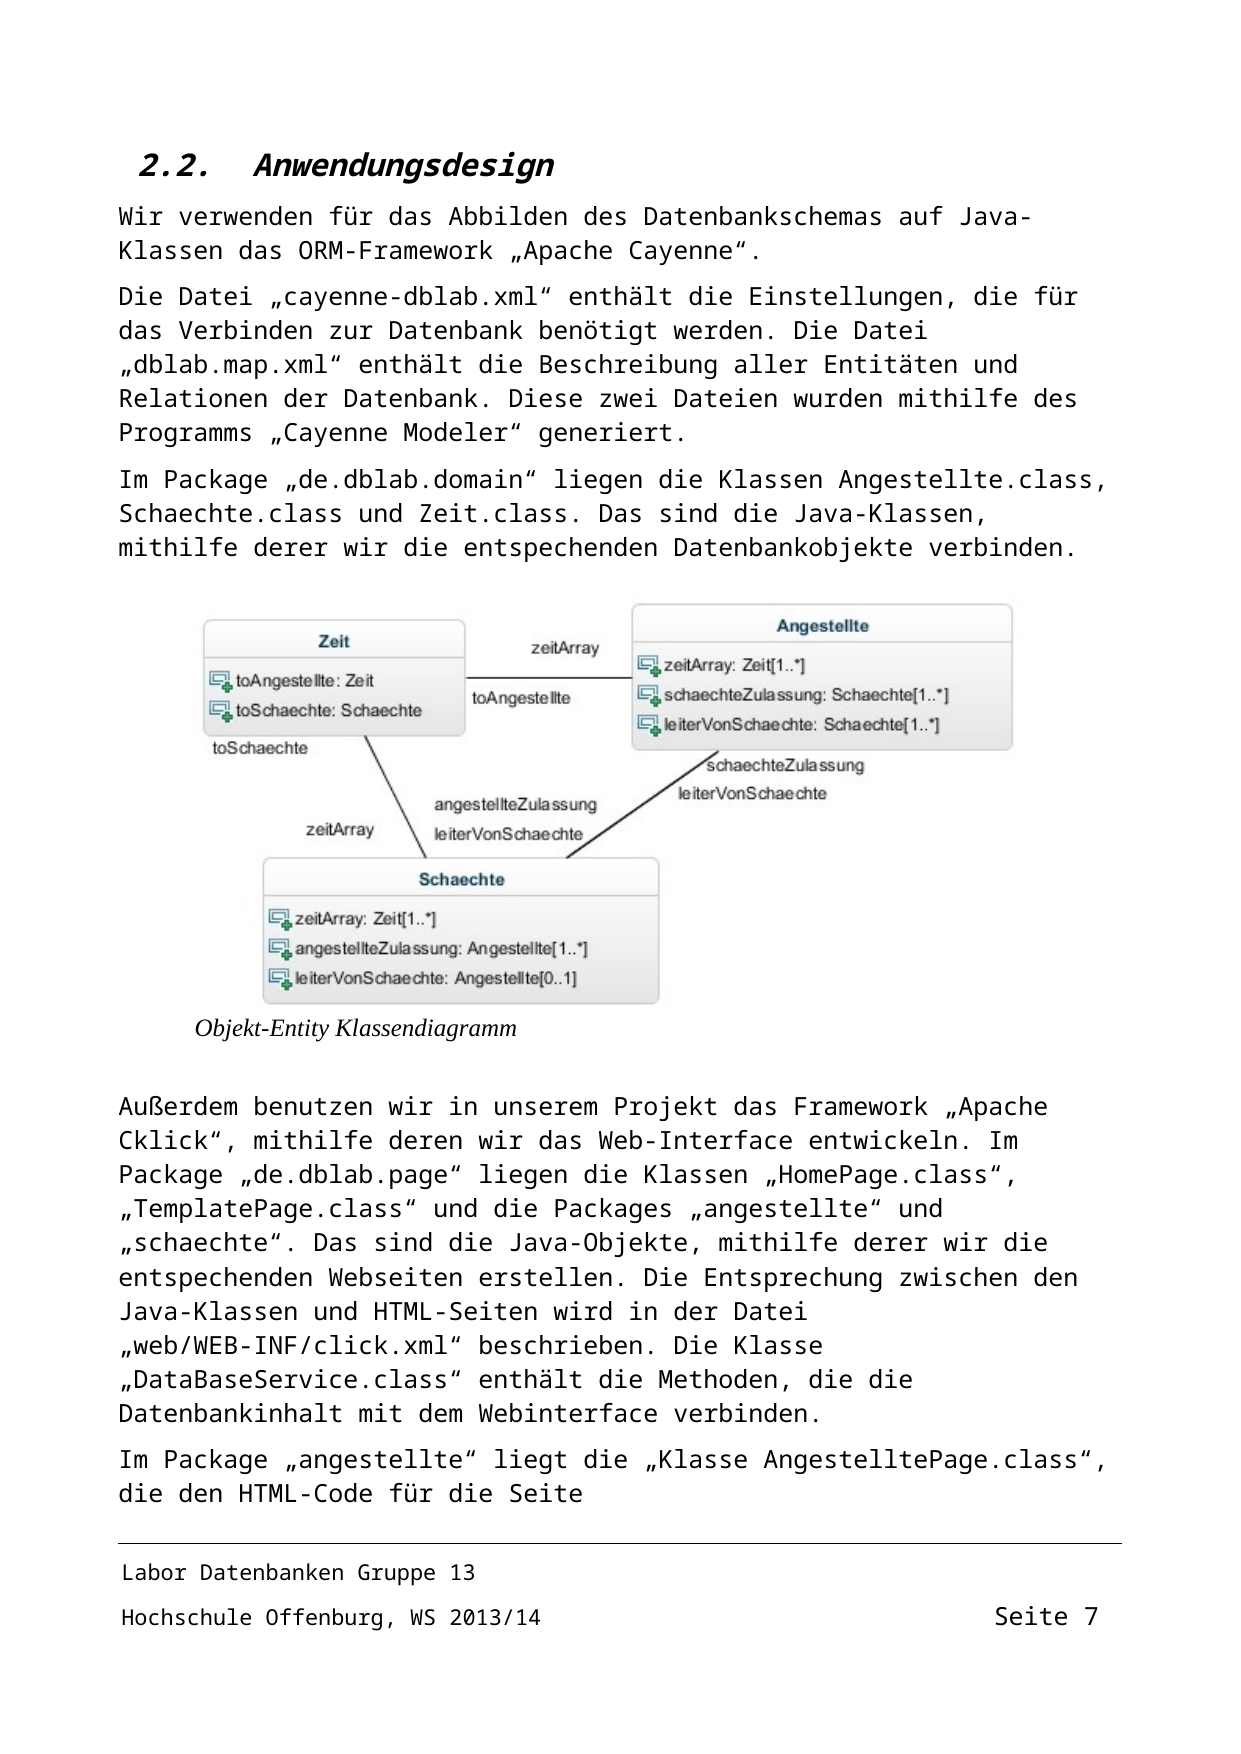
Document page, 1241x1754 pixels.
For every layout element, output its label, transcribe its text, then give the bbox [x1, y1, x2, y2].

picture [194, 596, 1021, 1014]
text Im Package „de.dblab.domain“ liegen die Klassen Angestellte.class, Schaechte.class und Zeit.class. Das sind die Java-Klassen, mithilfe derer wir die entspechenden Datenbankobjekte verbinden. [118, 462, 1122, 564]
text Wir verwenden für das Abbilden des Datenbankschemas auf Java-Klassen das ORM-Framework „Apache Cayenne“. [118, 198, 1122, 266]
text Die Datei „cayenne-dblab.xml“ enthält die Einstellungen, die für das Verbinden zur Datenbank benötigt werden. Die Datei „dblab.map.xml“ enthält die Beschreibung aller Entitäten und Relationen der Datenbank. Diese zwei Dateien wurden mithilfe des Programms „Cayenne Modeler“ generiert. [118, 279, 1122, 449]
text Im Package „angestellte“ liegt die „Klasse AngestelltePage.class“, die den HTML-Code für die Seite [118, 1442, 1122, 1510]
text Objekt-Entity Klassendiagramm [194, 1014, 1021, 1042]
text Außerdem benutzen wir in unserem Projekt das Framework „Apache Cklick“, mithilfe deren wir das Web-Interface entwickeln. Im Package „de.dblab.page“ liegen die Klassen „HomePage.class“, „TemplatePage.class“ und die Packages „angestellte“ und „schaechte“. Das sind die Java-Objekte, mithilfe derer wir die entspechenden Webseiten erstellen. Die Entsprechung zwischen den Java-Klassen und HTML-Seiten wird in der Datei „web/WEB-INF/click.xml“ beschrieben. Die Klasse „DataBaseService.class“ enthält die Methoden, die die Datenbankinhalt mit dem Webinterface verbinden. [118, 1089, 1122, 1429]
subtitle Anwendungsdesign [118, 143, 1122, 186]
